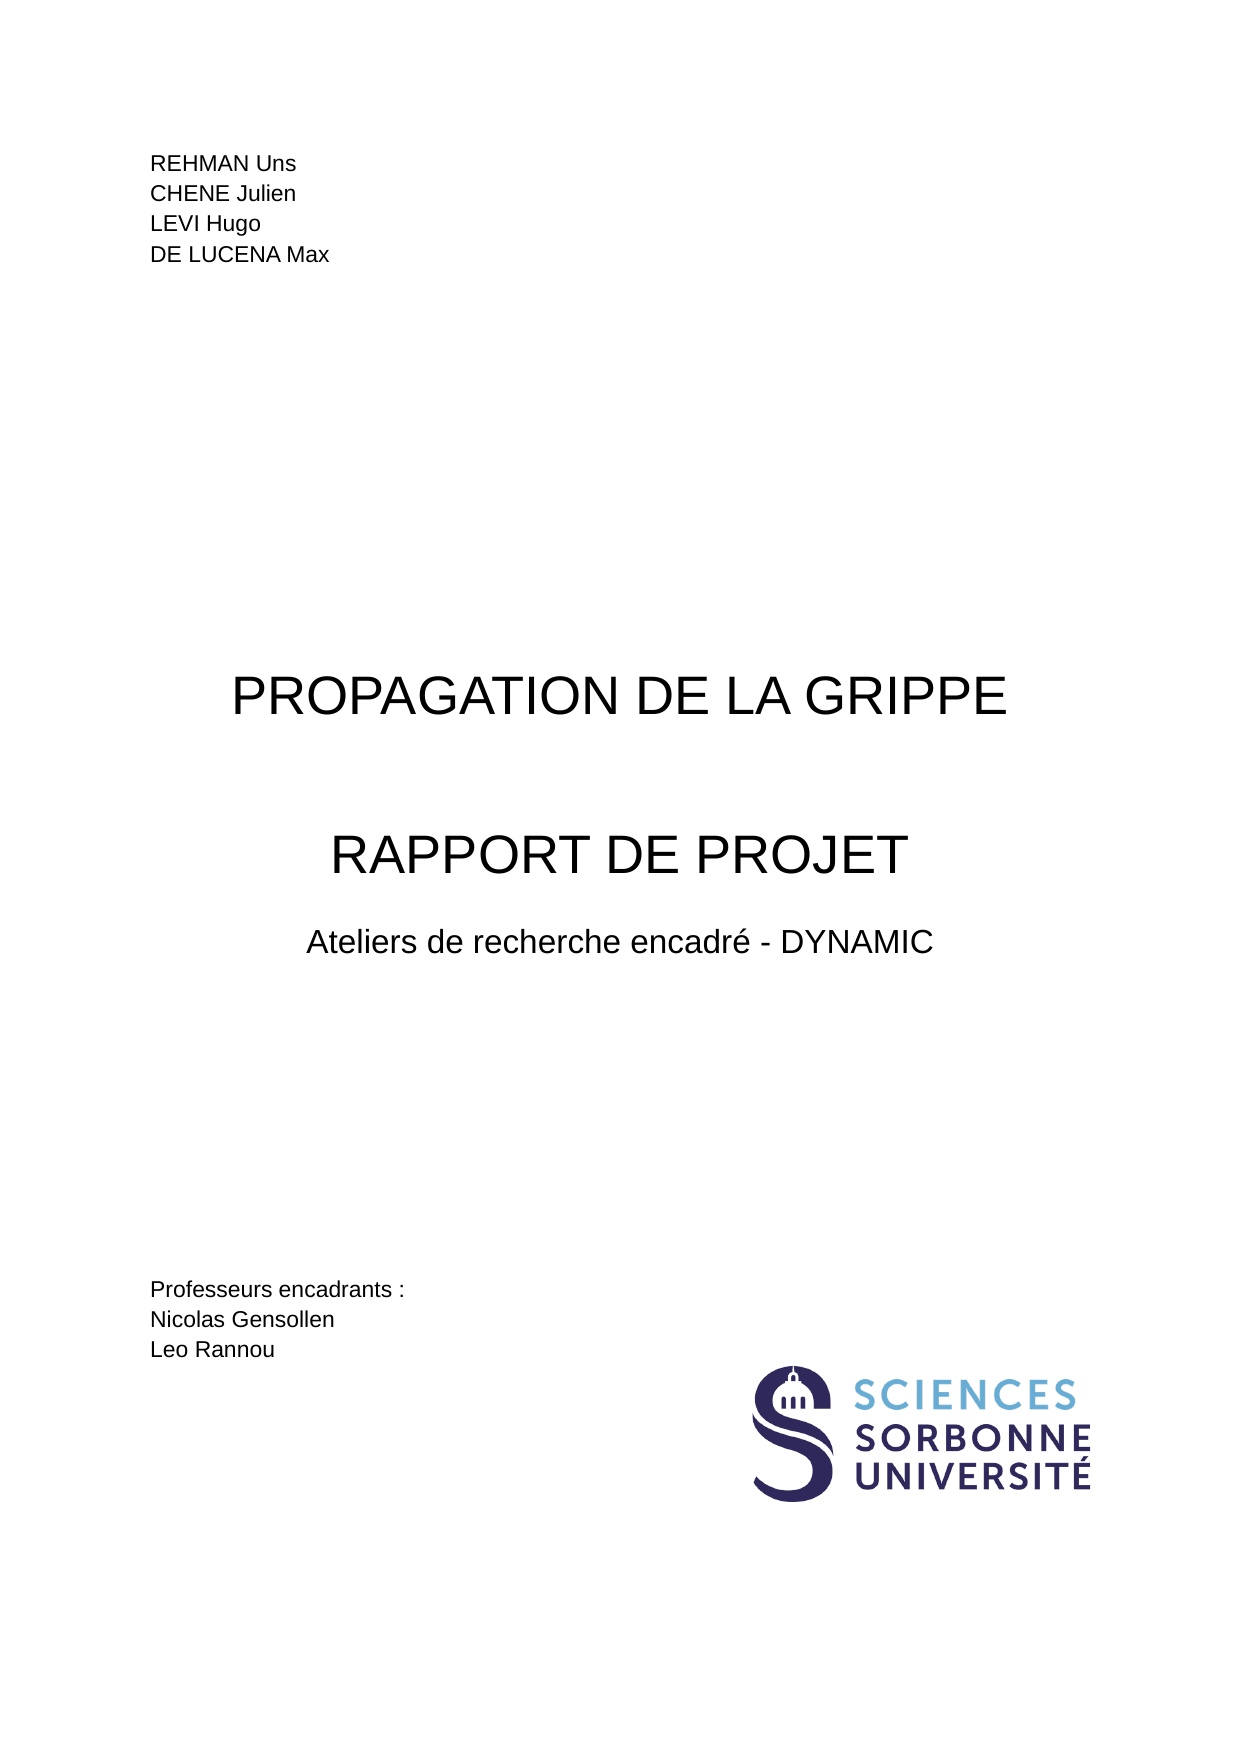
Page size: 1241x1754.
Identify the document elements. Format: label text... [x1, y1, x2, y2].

text Leo Rannou [150, 1336, 1090, 1362]
picture [752, 1366, 1091, 1502]
text REHMAN Uns [150, 150, 1090, 176]
title RAPPORT DE PROJET [150, 823, 1090, 885]
text LEVI Hugo [150, 210, 1090, 237]
text CHENE Julien [150, 180, 1090, 207]
text DE LUCENA Max [150, 241, 1090, 267]
title PROPAGATION DE LA GRIPPE [150, 663, 1090, 726]
text Nicolas Gensollen [150, 1306, 1090, 1332]
subtitle Ateliers de recherche encadré - DYNAMIC [150, 922, 1090, 961]
text Professeurs encadrants : [150, 1276, 1090, 1302]
